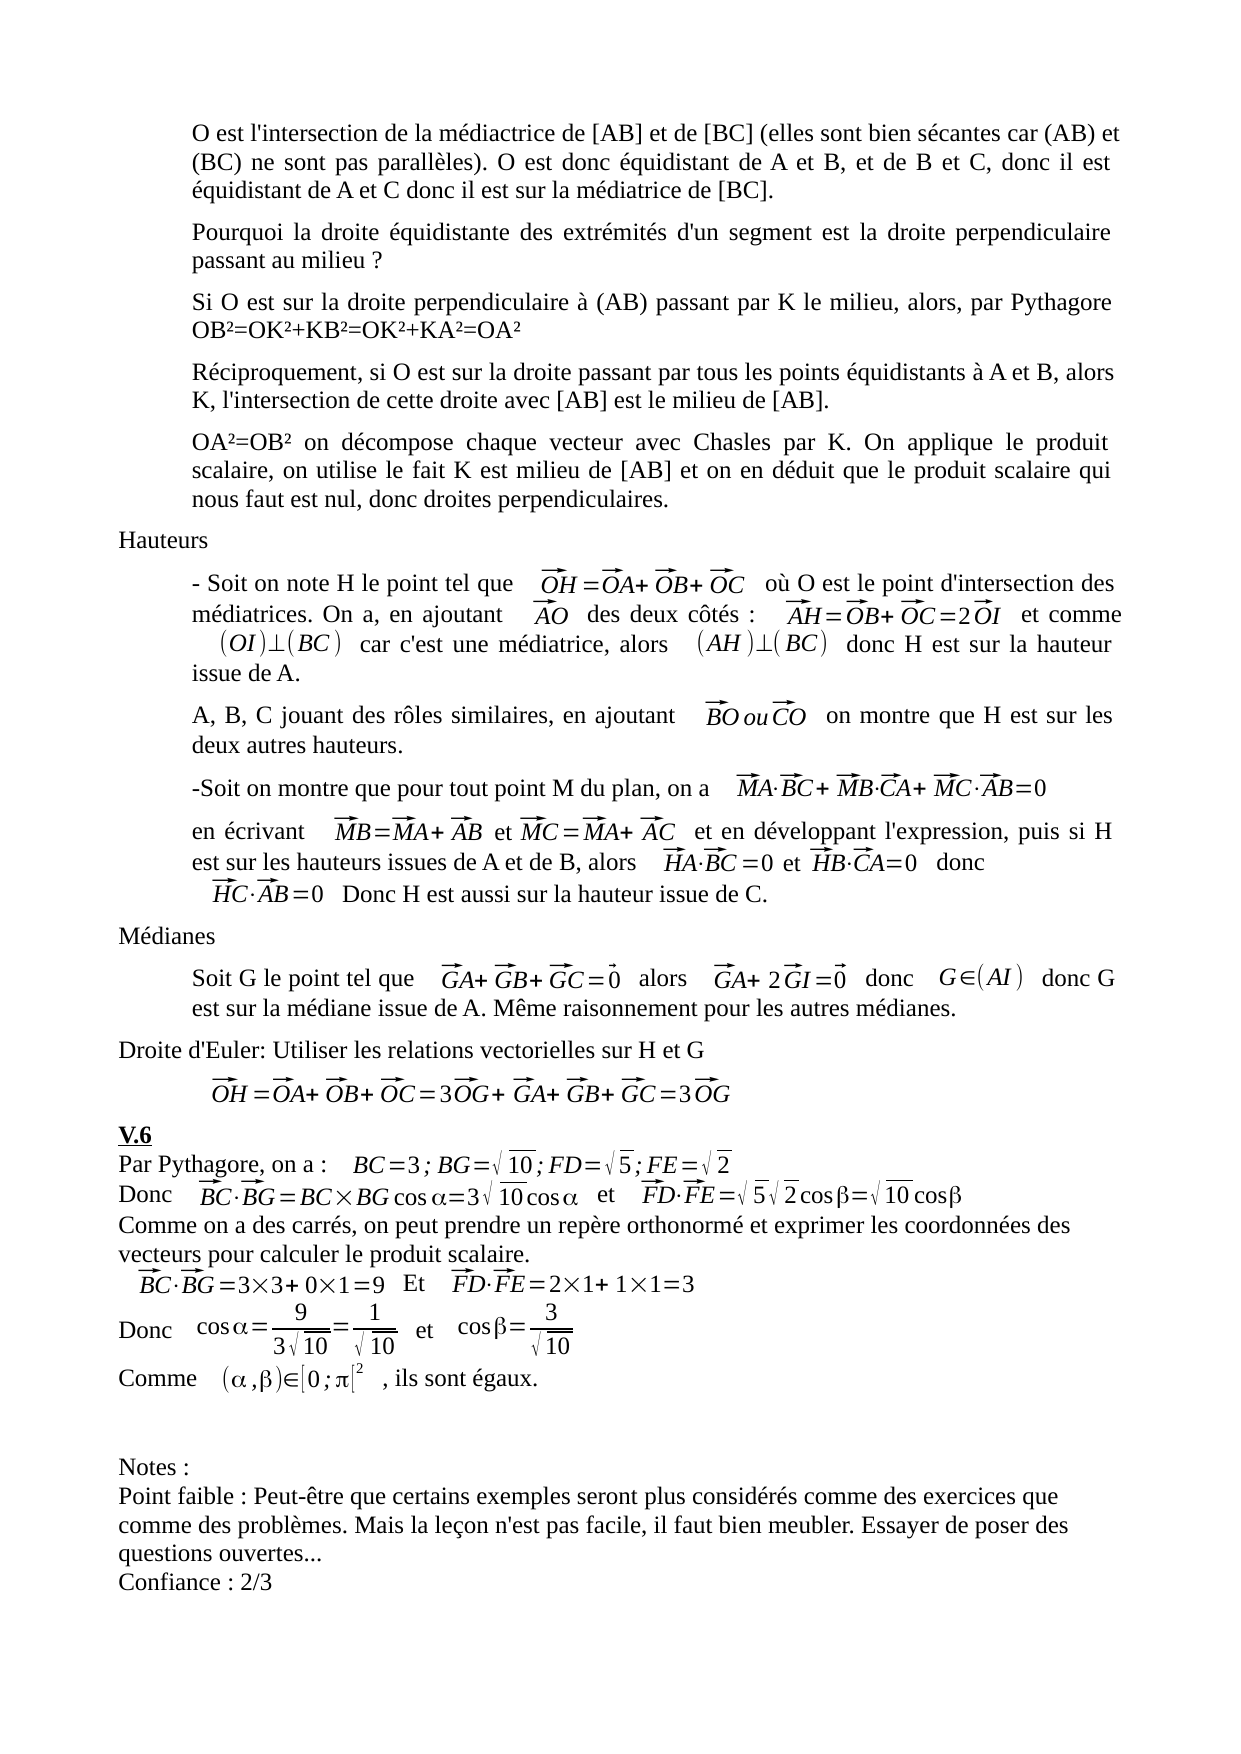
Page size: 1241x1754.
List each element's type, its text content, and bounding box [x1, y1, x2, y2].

text -Soit on montre que pour tout point M du plan, on a [118, 772, 1122, 803]
text - Soit on note H le point tel que où O est le point d'intersection des médiatrices. On a, en ajoutant des deux côtés : et comme car c'est une médiatrice, alors donc H est sur la hauteur issue de A. [118, 567, 1122, 687]
text V.6 [118, 1120, 1122, 1148]
text Par Pythagore, on a : [118, 1148, 1122, 1178]
text Hauteurs [118, 526, 1122, 554]
text O est l'intersection de la médiactrice de [AB] et de [BC] (elles sont bien sécantes car (AB) et (BC) ne sont pas parallèles). O est donc équidistant de A et B, et de B et C, donc il est équidistant de A et C donc il est sur la médiatrice de [BC]. [118, 118, 1122, 204]
text Et [118, 1267, 1122, 1298]
text Si O est sur la droite perpendiculaire à (AB) passant par K le milieu, alors, par Pythagore OB²=OK²+KB²=OK²+KA²=OA² [118, 287, 1122, 344]
text Notes : [118, 1452, 1122, 1481]
text Confiance : 2/3 [118, 1567, 1122, 1596]
text A, B, C jouant des rôles similaires, en ajoutant on montre que H est sur les deux autres hauteurs. [118, 699, 1122, 759]
text Comme , ils sont égaux. [118, 1360, 1122, 1395]
text Donc et [118, 1178, 1122, 1210]
text Soit G le point tel que alors donc donc G est sur la médiane issue de A. Même raisonnement pour les autres médianes. [118, 962, 1122, 1022]
text en écrivant et en développant l'expression, puis si H est sur les hauteurs issues de A et de B, alors donc Donc H est aussi sur la hauteur issue de C. [118, 815, 1122, 909]
text Donc et [118, 1298, 1122, 1360]
text Réciproquement, si O est sur la droite passant par tous les points équidistants à A et B, alors K, l'intersection de cette droite avec [AB] est le milieu de [AB]. [118, 357, 1122, 414]
text OA²=OB² on décompose chaque vecteur avec Chasles par K. On applique le produit scalaire, on utilise le fait K est milieu de [AB] et on en déduit que le produit scalaire qui nous faut est nul, donc droites perpendiculaires. [118, 427, 1122, 513]
text Médianes [118, 921, 1122, 950]
text Droite d'Euler: Utiliser les relations vectorielles sur H et G [118, 1035, 1122, 1063]
text Comme on a des carrés, on peut prendre un repère orthonormé et exprimer les coordonnées des vecteurs pour calculer le produit scalaire. [118, 1210, 1122, 1267]
text Pourquoi la droite équidistante des extrémités d'un segment est la droite perpendiculaire passant au milieu ? [118, 217, 1122, 274]
text Point faible : Peut-être que certains exemples seront plus considérés comme des exercices que comme des problèmes. Mais la leçon n'est pas facile, il faut bien meubler. Essayer de poser des questions ouvertes... [118, 1481, 1122, 1567]
